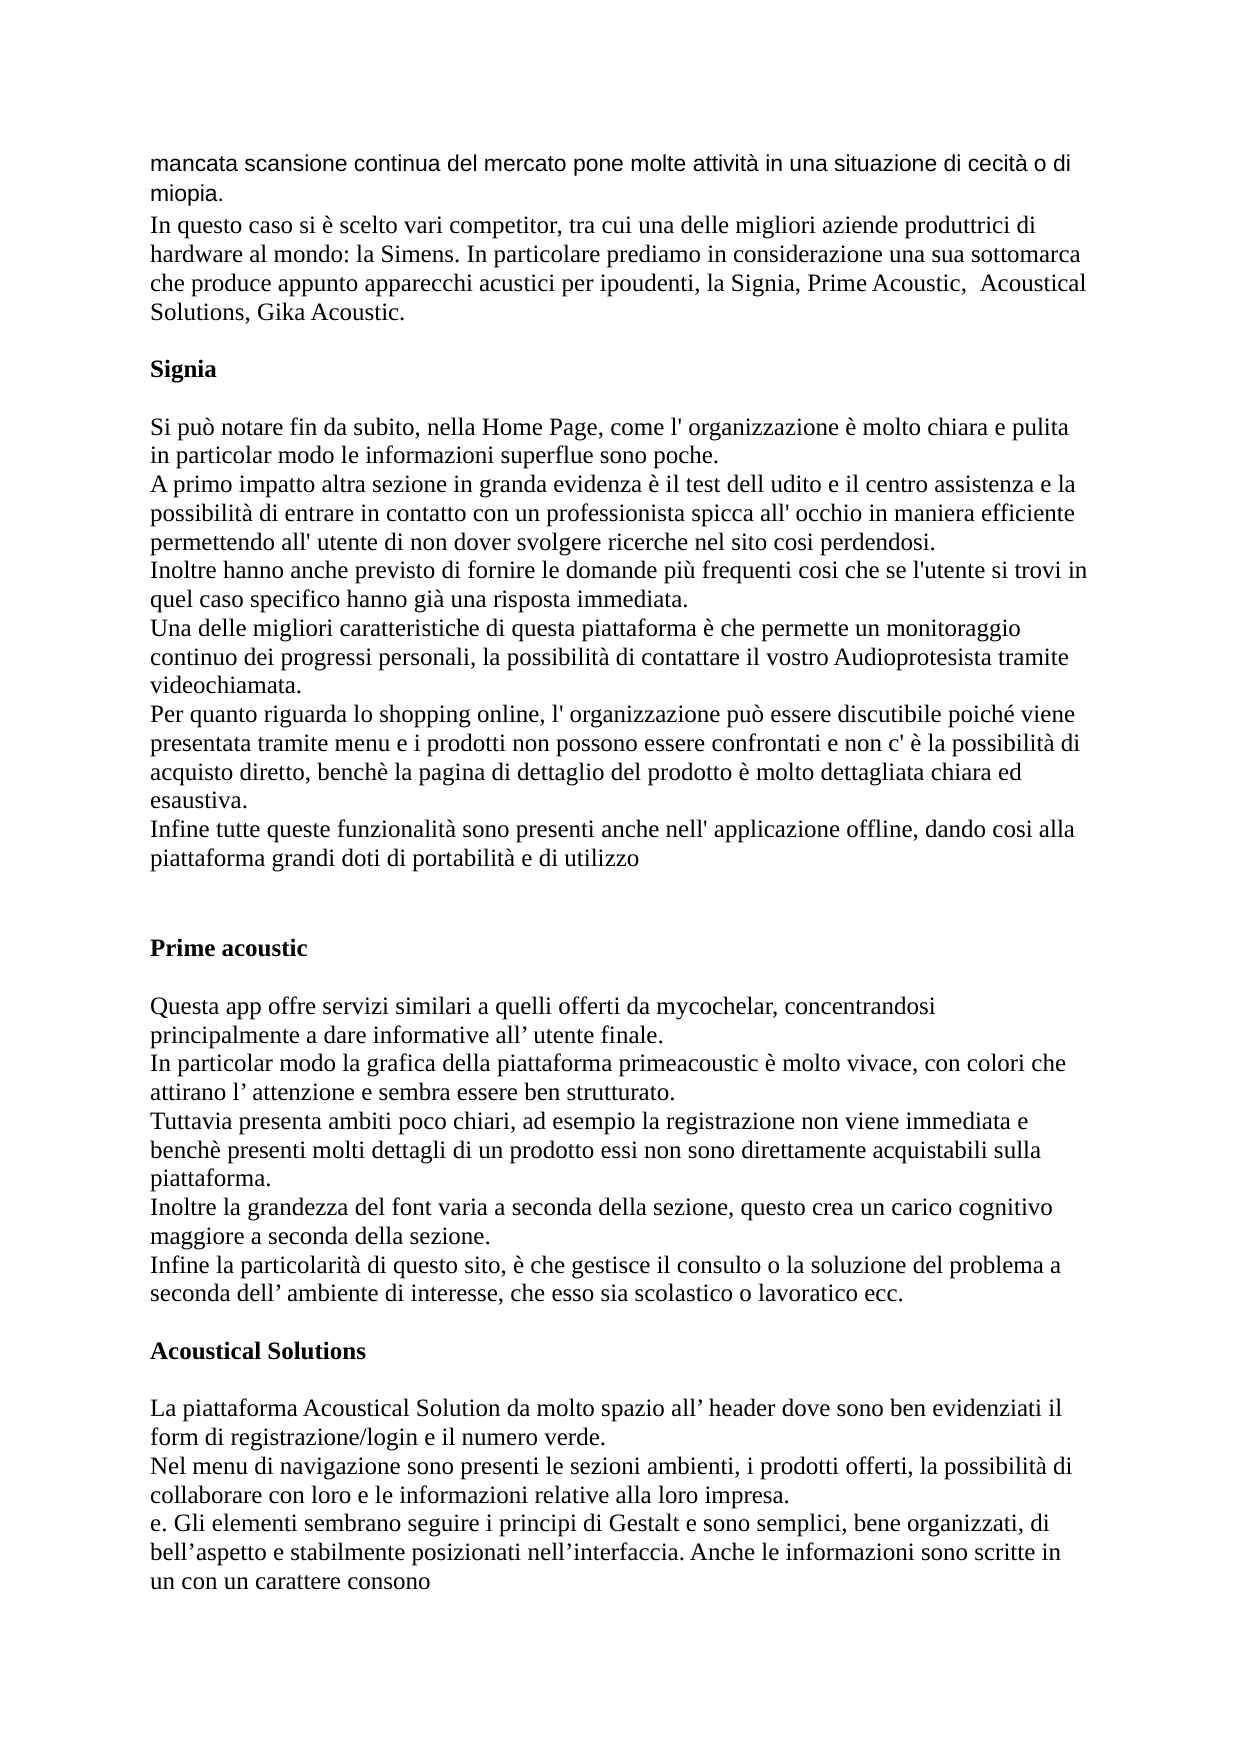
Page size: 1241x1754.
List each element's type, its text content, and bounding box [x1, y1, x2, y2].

text Inoltre la grandezza del font varia a seconda della sezione, questo crea un carico cognitivo maggiore a seconda della sezione. [150, 1192, 1090, 1250]
text Infine tutte queste funzionalità sono presenti anche nell' applicazione offline, dando cosi alla piattaforma grandi doti di portabilità e di utilizzo [150, 814, 1090, 872]
text e. Gli elementi sembrano seguire i principi di Gestalt e sono semplici, bene organizzati, di bell’aspetto e stabilmente posizionati nell’interfaccia. Anche le informazioni sono scritte in un con un carattere consono [150, 1508, 1090, 1595]
text Una delle migliori caratteristiche di questa piattaforma è che permette un monitoraggio continuo dei progressi personali, la possibilità di contattare il vostro Audioprotesista tramite videochiamata. [150, 613, 1090, 699]
text Signia [150, 354, 1090, 383]
text mancata scansione continua del mercato pone molte attività in una situazione di cecità o di miopia. [150, 150, 1090, 207]
text Prime acoustic [150, 933, 1090, 962]
text Acoustical Solutions [150, 1336, 1090, 1365]
text In particolar modo la grafica della piattaforma primeacoustic è molto vivace, con colori che attirano l’ attenzione e sembra essere ben strutturato. [150, 1048, 1090, 1106]
text In questo caso si è scelto vari competitor, tra cui una delle migliori aziende produttrici di hardware al mondo: la Simens. In particolare prediamo in considerazione una sua sottomarca che produce appunto apparecchi acustici per ipoudenti, la Signia, Prime Acoustic, Acoustical Solutions, Gika Acoustic. [150, 210, 1090, 325]
text La piattaforma Acoustical Solution da molto spazio all’ header dove sono ben evidenziati il form di registrazione/login e il numero verde. [150, 1393, 1090, 1451]
text Si può notare fin da subito, nella Home Page, come l' organizzazione è molto chiara e pulita in particolar modo le informazioni superflue sono poche. [150, 412, 1090, 469]
text Nel menu di navigazione sono presenti le sezioni ambienti, i prodotti offerti, la possibilità di collaborare con loro e le informazioni relative alla loro impresa. [150, 1451, 1090, 1508]
text Inoltre hanno anche previsto di fornire le domande più frequenti cosi che se l'utente si trovi in quel caso specifico hanno già una risposta immediata. [150, 555, 1090, 613]
text Infine la particolarità di questo sito, è che gestisce il consulto o la soluzione del problema a seconda dell’ ambiente di interesse, che esso sia scolastico o lavoratico ecc. [150, 1250, 1090, 1307]
text A primo impatto altra sezione in granda evidenza è il test dell udito e il centro assistenza e la possibilità di entrare in contatto con un professionista spicca all' occhio in maniera efficiente permettendo all' utente di non dover svolgere ricerche nel sito cosi perdendosi. [150, 469, 1090, 555]
text Tuttavia presenta ambiti poco chiari, ad esempio la registrazione non viene immediata e benchè presenti molti dettagli di un prodotto essi non sono direttamente acquistabili sulla piattaforma. [150, 1106, 1090, 1192]
text Questa app offre servizi similari a quelli offerti da mycochelar, concentrandosi principalmente a dare informative all’ utente finale. [150, 991, 1090, 1048]
text Per quanto riguarda lo shopping online, l' organizzazione può essere discutibile poiché viene presentata tramite menu e i prodotti non possono essere confrontati e non c' è la possibilità di acquisto diretto, benchè la pagina di dettaglio del prodotto è molto dettagliata chiara ed esaustiva. [150, 699, 1090, 814]
